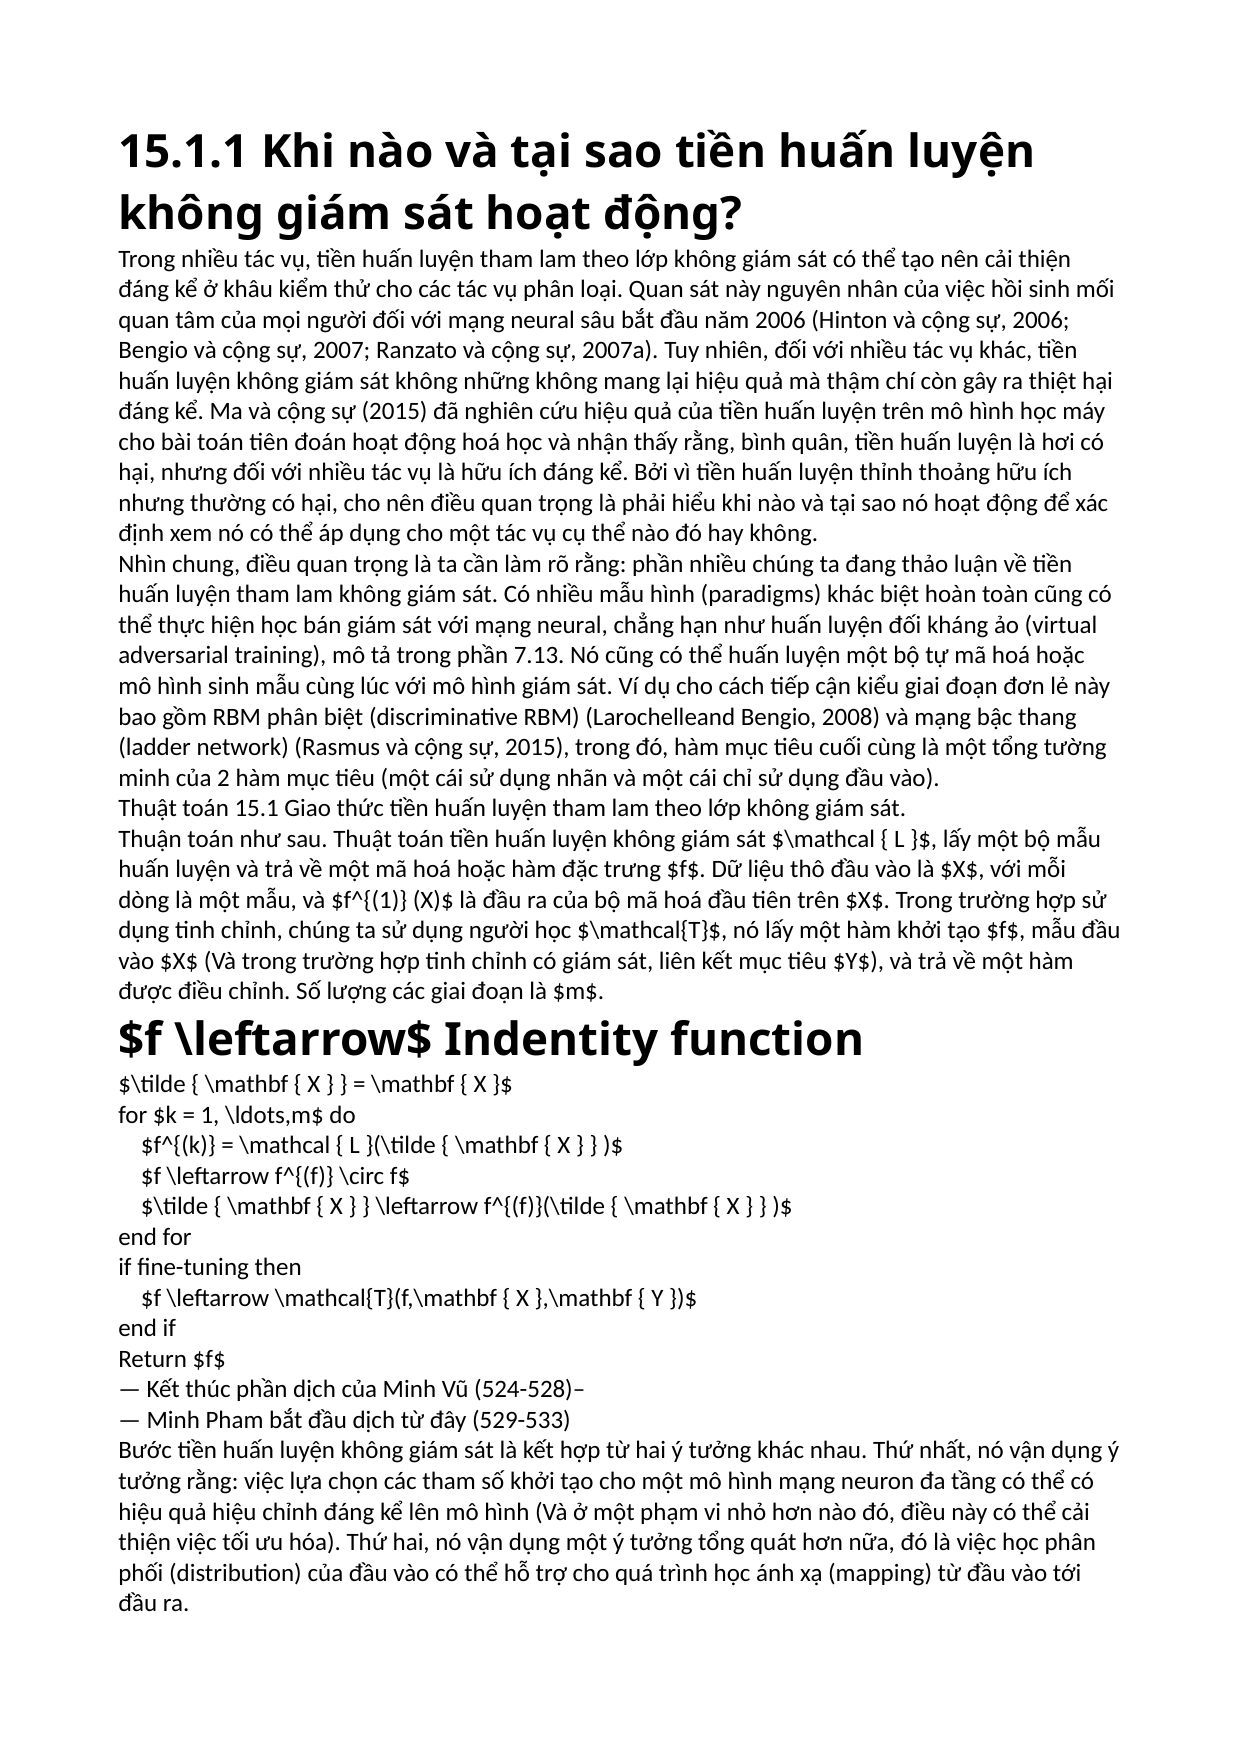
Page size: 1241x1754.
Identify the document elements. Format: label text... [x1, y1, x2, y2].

text end for [118, 1221, 1122, 1251]
text if fine-tuning then [118, 1251, 1122, 1282]
text Thuận toán như sau. Thuật toán tiền huấn luyện không giám sát $\mathcal { L }$, lấy một bộ mẫu huấn luyện và trả về một mã hoá hoặc hàm đặc trưng $f$. Dữ liệu thô đầu vào là $X$, với mỗi dòng là một mẫu, và $f^{(1)} (X)$ là đầu ra của bộ mã hoá đầu tiên trên $X$. Trong trường hợp sử dụng tinh chỉnh, chúng ta sử dụng người học $\mathcal{T}$, nó lấy một hàm khởi tạo $f$, mẫu đầu vào $X$ (Và trong trường hợp tinh chỉnh có giám sát, liên kết mục tiêu $Y$), và trả về một hàm được điều chỉnh. Số lượng các giai đoạn là $m$. [118, 823, 1122, 1006]
text $f^{(k)} = \mathcal { L }(\tilde { \mathbf { X } } )$ [118, 1129, 1122, 1160]
text Return $f$ [118, 1343, 1122, 1373]
subtitle 15.1.1 Khi nào và tại sao tiền huấn luyện không giám sát hoạt động? [118, 118, 1122, 243]
text Thuật toán 15.1 Giao thức tiền huấn luyện tham lam theo lớp không giám sát. [118, 792, 1122, 823]
text $\tilde { \mathbf { X } } \leftarrow f^{(f)}(\tilde { \mathbf { X } } )$ [118, 1190, 1122, 1221]
subtitle $f \leftarrow$ Indentity function [118, 1006, 1122, 1068]
text $f \leftarrow \mathcal{T}(f,\mathbf { X },\mathbf { Y })$ [118, 1282, 1122, 1312]
text Trong nhiều tác vụ, tiền huấn luyện tham lam theo lớp không giám sát có thể tạo nên cải thiện đáng kể ở khâu kiểm thử cho các tác vụ phân loại. Quan sát này nguyên nhân của việc hồi sinh mối quan tâm của mọi người đối với mạng neural sâu bắt đầu năm 2006 (Hinton và cộng sự, 2006; Bengio và cộng sự, 2007; Ranzato và cộng sự, 2007a). Tuy nhiên, đối với nhiều tác vụ khác, tiền huấn luyện không giám sát không những không mang lại hiệu quả mà thậm chí còn gây ra thiệt hại đáng kể. Ma và cộng sự (2015) đã nghiên cứu hiệu quả của tiền huấn luyện trên mô hình học máy cho bài toán tiên đoán hoạt động hoá học và nhận thấy rằng, bình quân, tiền huấn luyện là hơi có hại, nhưng đối với nhiều tác vụ là hữu ích đáng kể. Bởi vì tiền huấn luyện thỉnh thoảng hữu ích nhưng thường có hại, cho nên điều quan trọng là phải hiểu khi nào và tại sao nó hoạt động để xác định xem nó có thể áp dụng cho một tác vụ cụ thể nào đó hay không. [118, 243, 1122, 548]
text — Minh Pham bắt đầu dịch từ đây (529-533) [118, 1404, 1122, 1434]
text Bước tiền huấn luyện không giám sát là kết hợp từ hai ý tưởng khác nhau. Thứ nhất, nó vận dụng ý tưởng rằng: việc lựa chọn các tham số khởi tạo cho một mô hình mạng neuron đa tầng có thể có hiệu quả hiệu chỉnh đáng kể lên mô hình (Và ở một phạm vi nhỏ hơn nào đó, điều này có thể cải thiện việc tối ưu hóa). Thứ hai, nó vận dụng một ý tưởng tổng quát hơn nữa, đó là việc học phân phối (distribution) của đầu vào có thể hỗ trợ cho quá trình học ánh xạ (mapping) từ đầu vào tới đầu ra. [118, 1434, 1122, 1618]
text Nhìn chung, điều quan trọng là ta cần làm rõ rằng: phần nhiều chúng ta đang thảo luận về tiền huấn luyện tham lam không giám sát. Có nhiều mẫu hình (paradigms) khác biệt hoàn toàn cũng có thể thực hiện học bán giám sát với mạng neural, chẳng hạn như huấn luyện đối kháng ảo (virtual adversarial training), mô tả trong phần 7.13. Nó cũng có thể huấn luyện một bộ tự mã hoá hoặc mô hình sinh mẫu cùng lúc với mô hình giám sát. Ví dụ cho cách tiếp cận kiểu giai đoạn đơn lẻ này bao gồm RBM phân biệt (discriminative RBM) (Larochelleand Bengio, 2008) và mạng bậc thang (ladder network) (Rasmus và cộng sự, 2015), trong đó, hàm mục tiêu cuối cùng là một tổng tường minh của 2 hàm mục tiêu (một cái sử dụng nhãn và một cái chỉ sử dụng đầu vào). [118, 548, 1122, 792]
text $f \leftarrow f^{(f)} \circ f$ [118, 1160, 1122, 1190]
text for $k = 1, \ldots,m$ do [118, 1099, 1122, 1129]
text end if [118, 1312, 1122, 1343]
text — Kết thúc phần dịch của Minh Vũ (524-528)– [118, 1373, 1122, 1404]
text $\tilde { \mathbf { X } } = \mathbf { X }$ [118, 1068, 1122, 1099]
